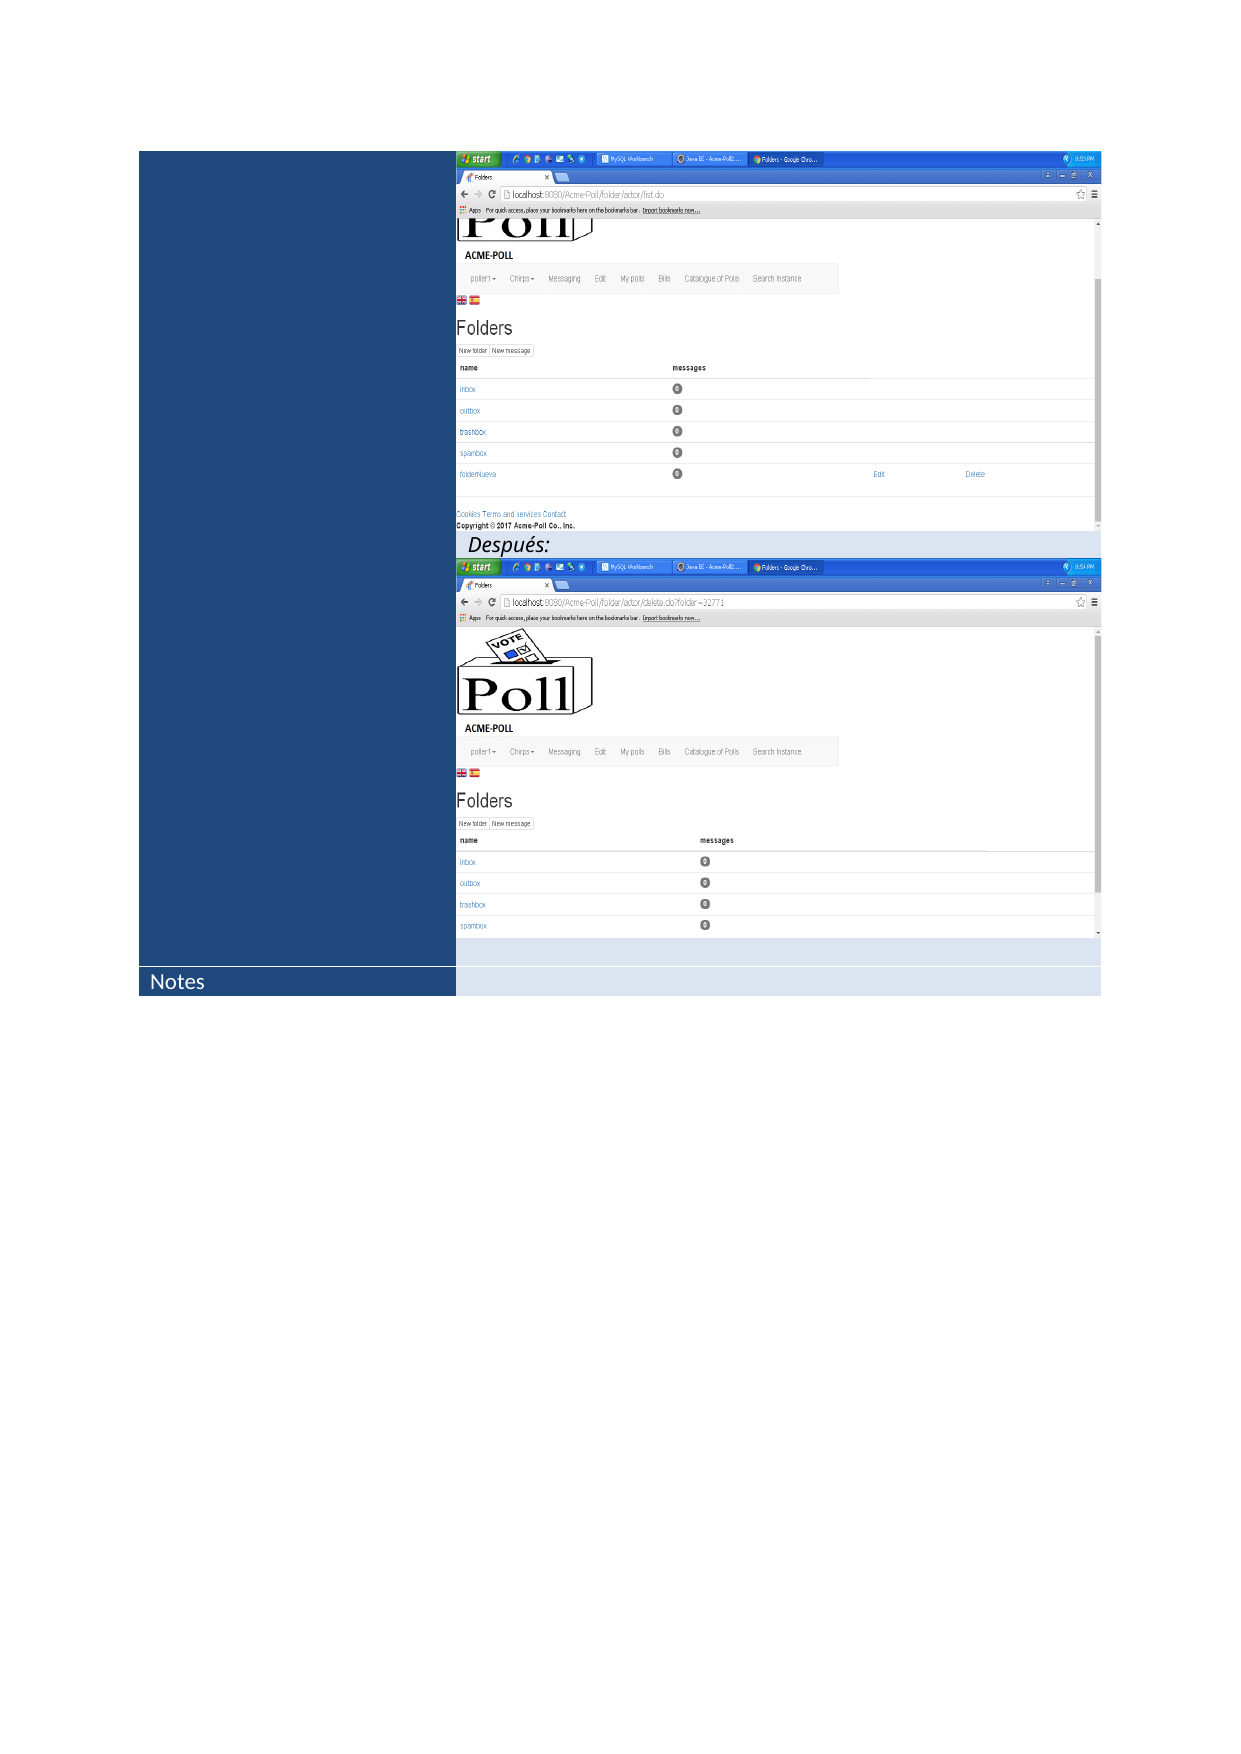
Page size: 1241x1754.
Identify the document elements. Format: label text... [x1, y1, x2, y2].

table_cell [456, 938, 1101, 966]
picture [456, 558, 1102, 938]
table_cell Notes [139, 967, 456, 996]
table_cell [456, 967, 1101, 996]
picture [456, 151, 1102, 531]
table_cell [139, 151, 456, 966]
table_cell Después: [456, 531, 1101, 558]
